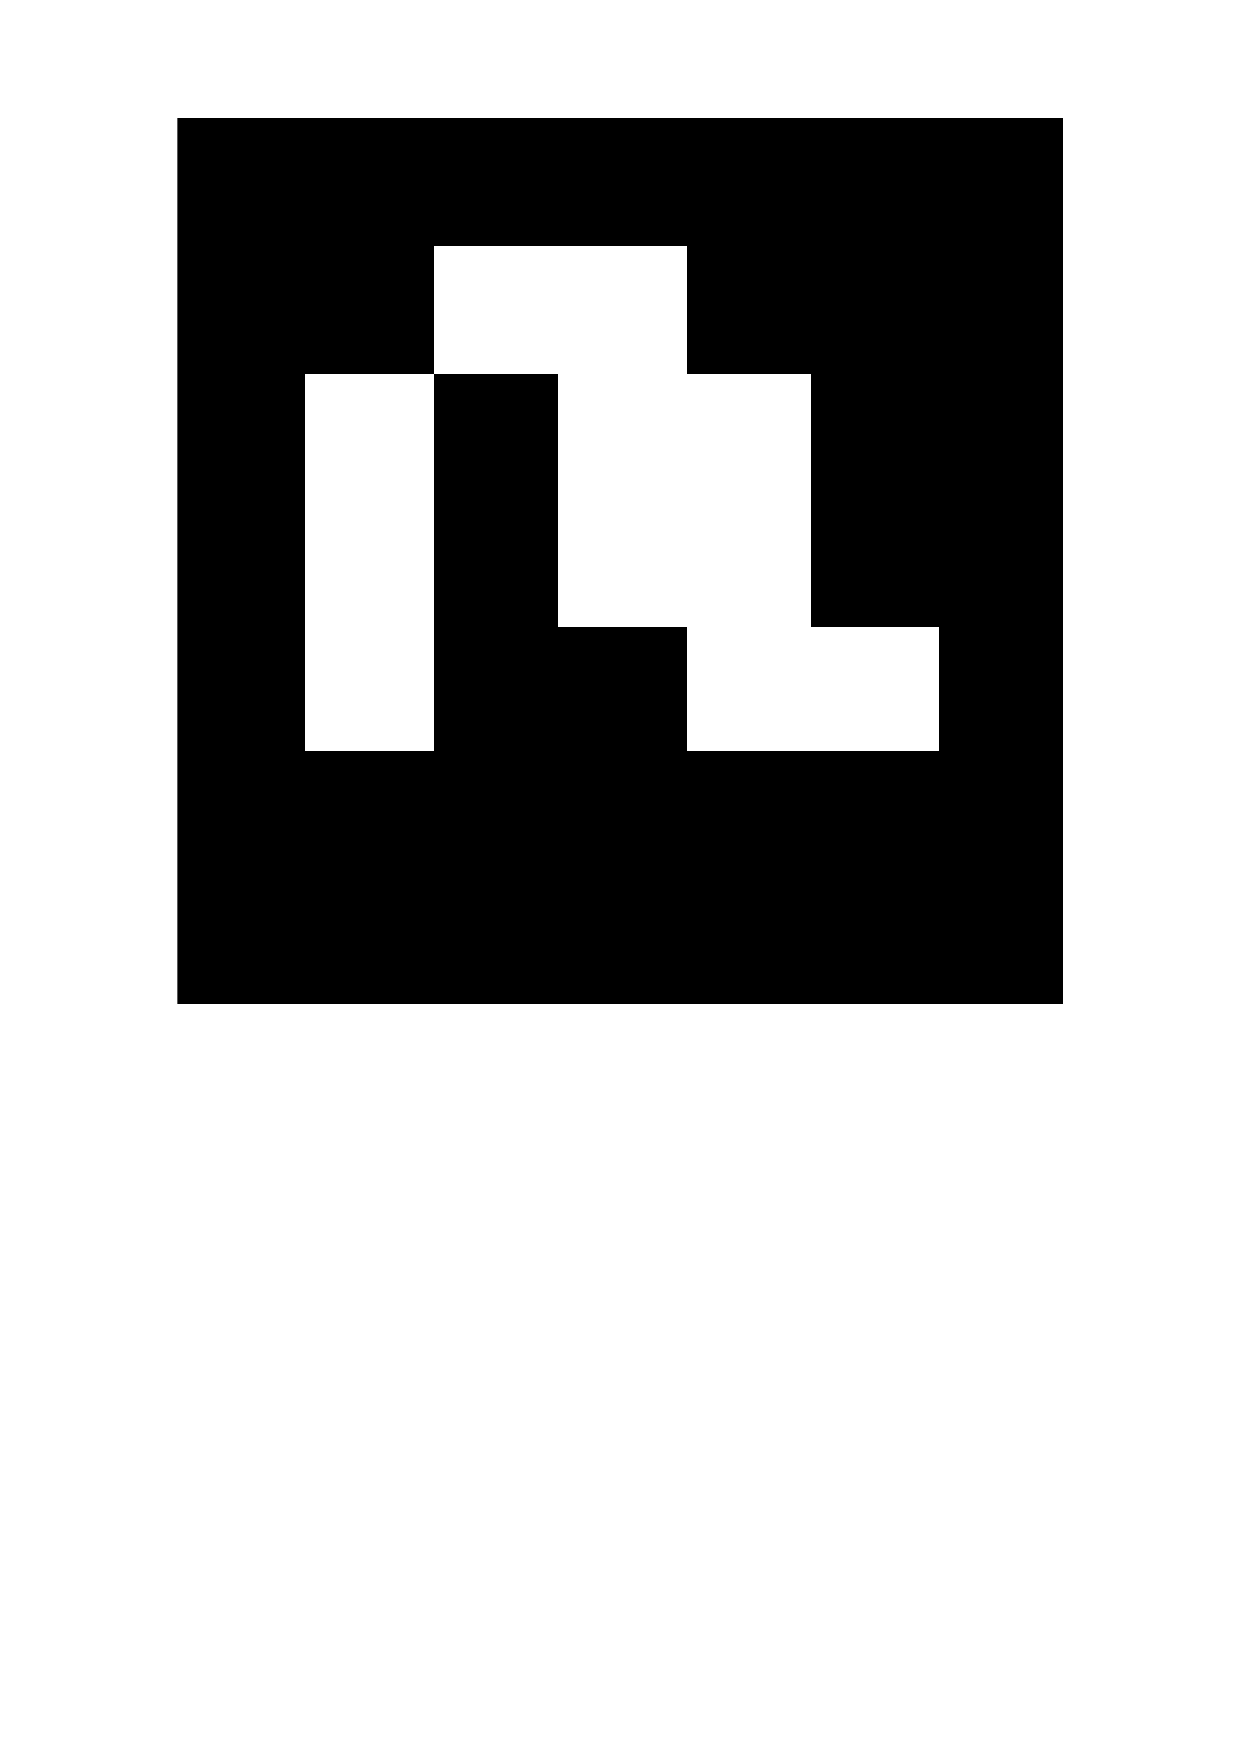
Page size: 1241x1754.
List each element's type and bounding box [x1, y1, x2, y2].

picture [177, 118, 1063, 1004]
